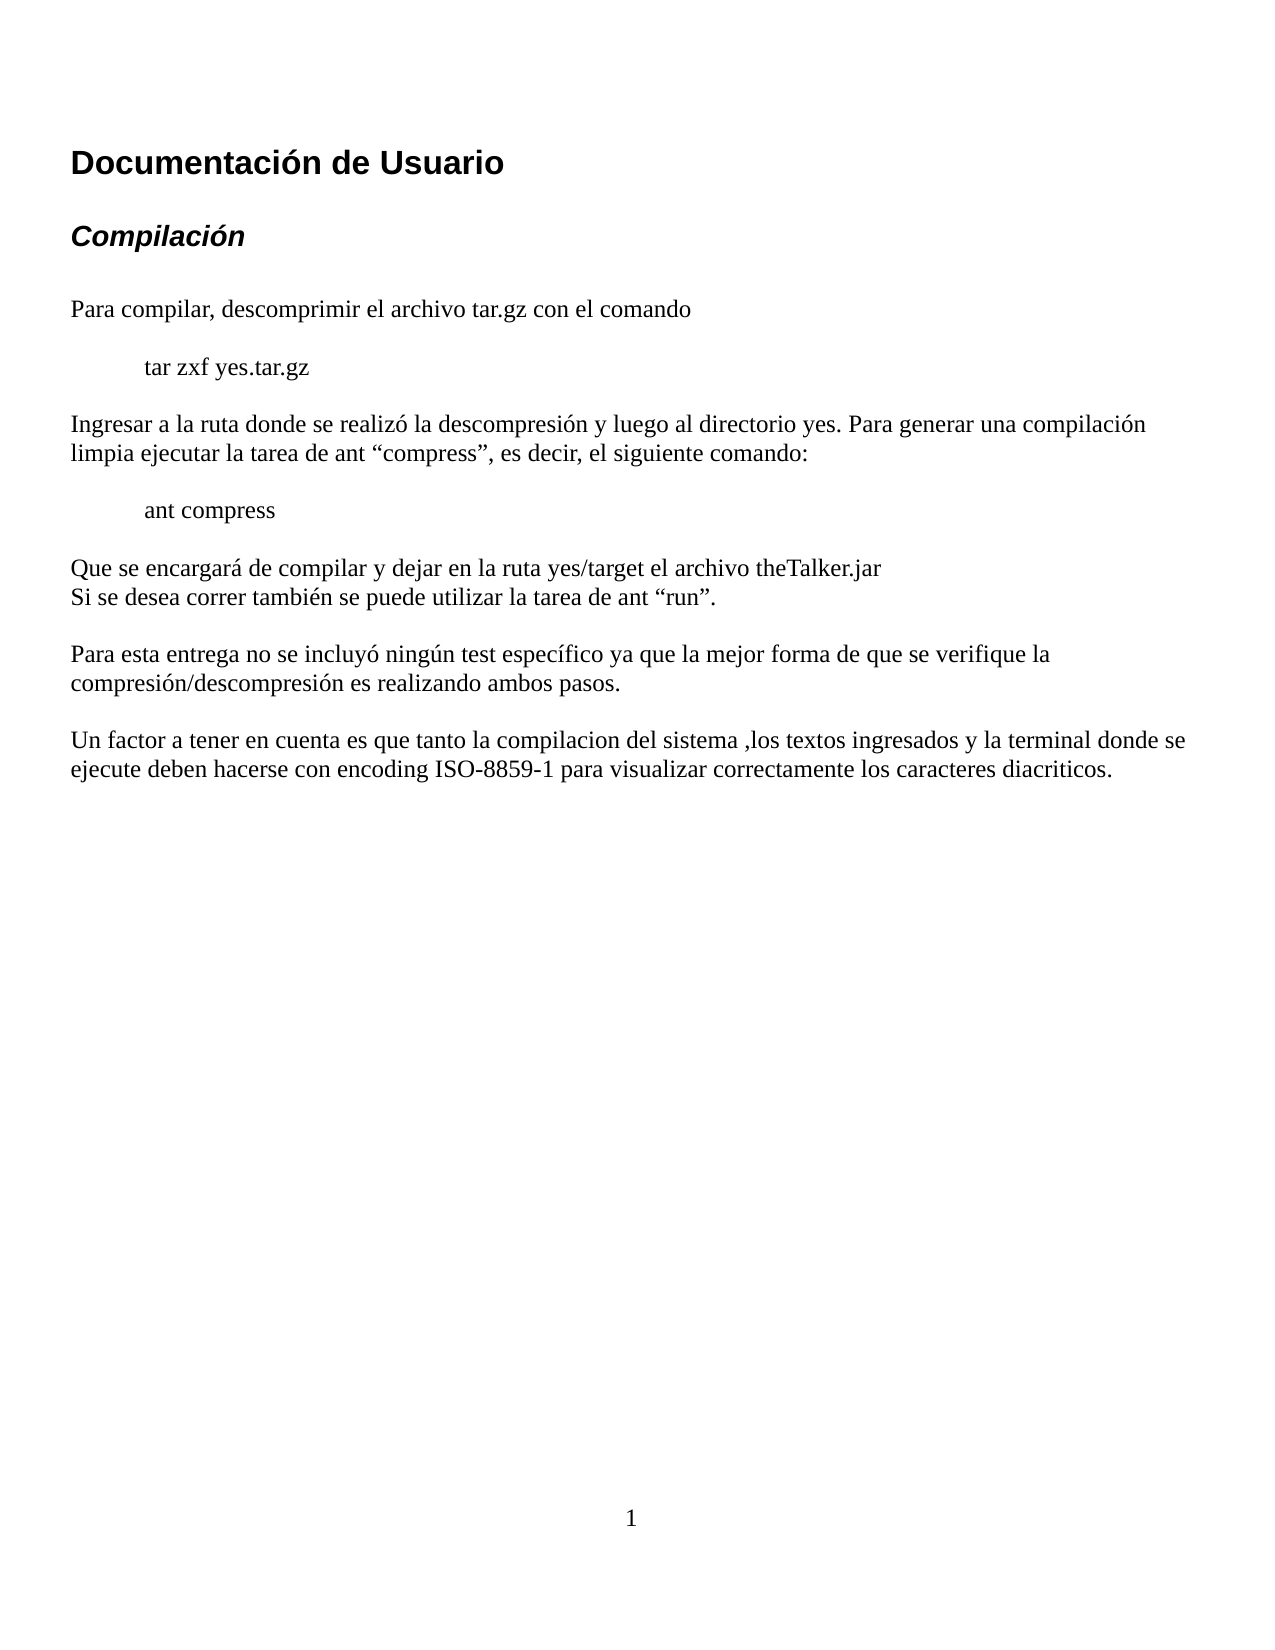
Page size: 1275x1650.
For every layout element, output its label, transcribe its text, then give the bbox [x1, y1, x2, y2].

text Un factor a tener en cuenta es que tanto la compilacion del sistema ,los textos ingresados y la terminal donde se ejecute deben hacerse con encoding ISO-8859-1 para visualizar correctamente los caracteres diacriticos. [70, 725, 1192, 783]
text Que se encargará de compilar y dejar en la ruta yes/target el archivo theTalker.jar [70, 553, 1192, 582]
text tar zxf yes.tar.gz [70, 352, 1192, 380]
text Ingresar a la ruta donde se realizó la descompresión y luego al directorio yes. Para generar una compilación limpia ejecutar la tarea de ant “compress”, es decir, el siguiente comando: [70, 409, 1192, 467]
text ant compress [70, 495, 1192, 524]
text Para esta entrega no se incluyó ningún test específico ya que la mejor forma de que se verifique la compresión/descompresión es realizando ambos pasos. [70, 639, 1192, 697]
text Para compilar, descomprimir el archivo tar.gz con el comando [70, 294, 1192, 323]
subtitle Compilación [70, 219, 1192, 253]
text Si se desea correr también se puede utilizar la tarea de ant “run”. [70, 582, 1192, 610]
subtitle Documentación de Usuario [70, 143, 1192, 182]
